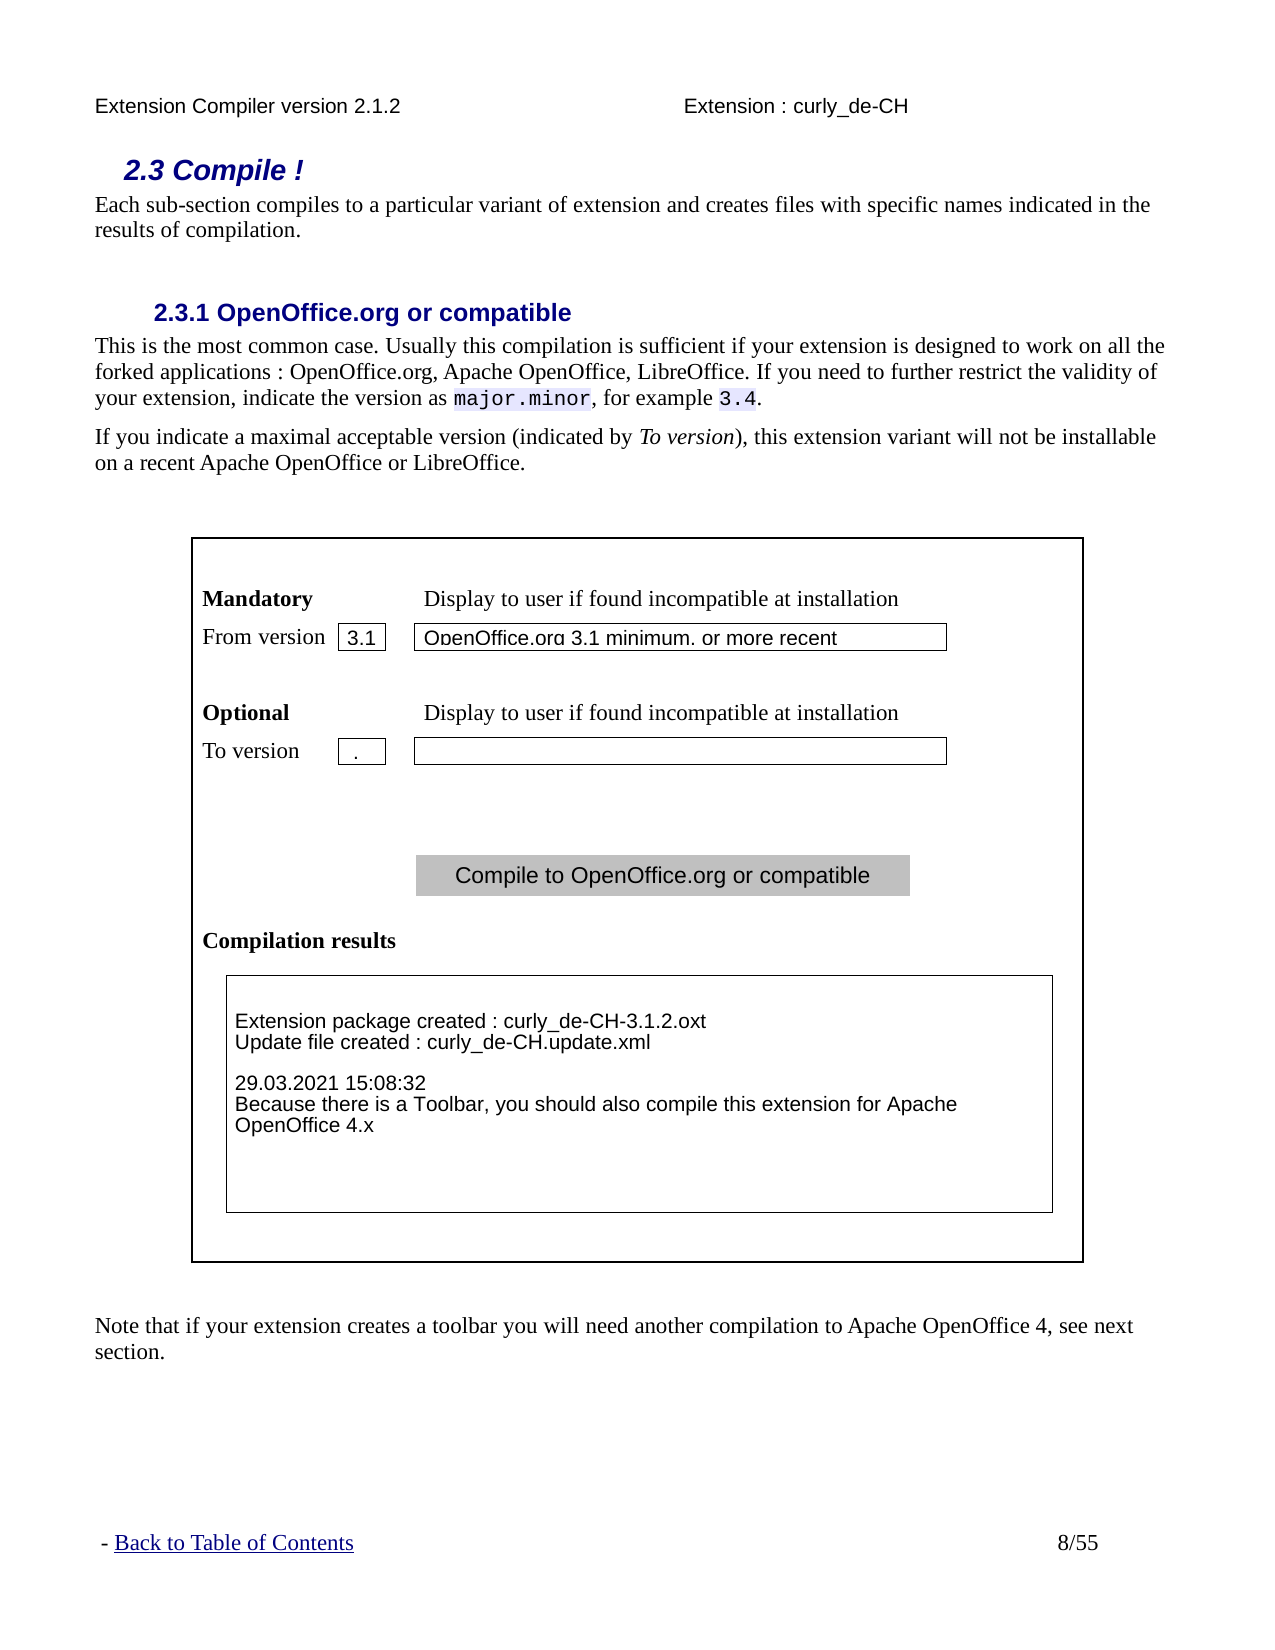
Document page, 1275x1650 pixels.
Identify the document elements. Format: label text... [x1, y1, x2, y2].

text This is the most common case. Usually this compilation is sufficient if your extension is designed to work on all the forked applications : OpenOffice.org, Apache OpenOffice, LibreOffice. If you need to further restrict the validity of your extension, indicate the version as major.minor, for example 3.4. [94, 333, 1181, 411]
text [947, 624, 1073, 650]
text Each sub-section compiles to a particular variant of extension and creates files with specific names indicated in the results of compilation. [94, 192, 1181, 243]
text Compilation results [202, 928, 1073, 954]
text From version [202, 624, 338, 650]
text To version [202, 738, 338, 764]
text Optional Display to user if found incompatible at installation [202, 700, 1073, 726]
text [386, 624, 414, 650]
text [947, 738, 1073, 764]
subtitle Compile ! [124, 153, 1181, 186]
text Mandatory Display to user if found incompatible at installation [202, 586, 1073, 612]
text [386, 738, 414, 764]
text If you indicate a maximal acceptable version (indicated by To version), this extension variant will not be installable on a recent Apache OpenOffice or LibreOffice. [94, 424, 1181, 475]
subtitle OpenOffice.org or compatible [153, 299, 1181, 327]
text Note that if your extension creates a toolbar you will need another compilation to Apache OpenOffice 4, see next section. [94, 1313, 1181, 1364]
